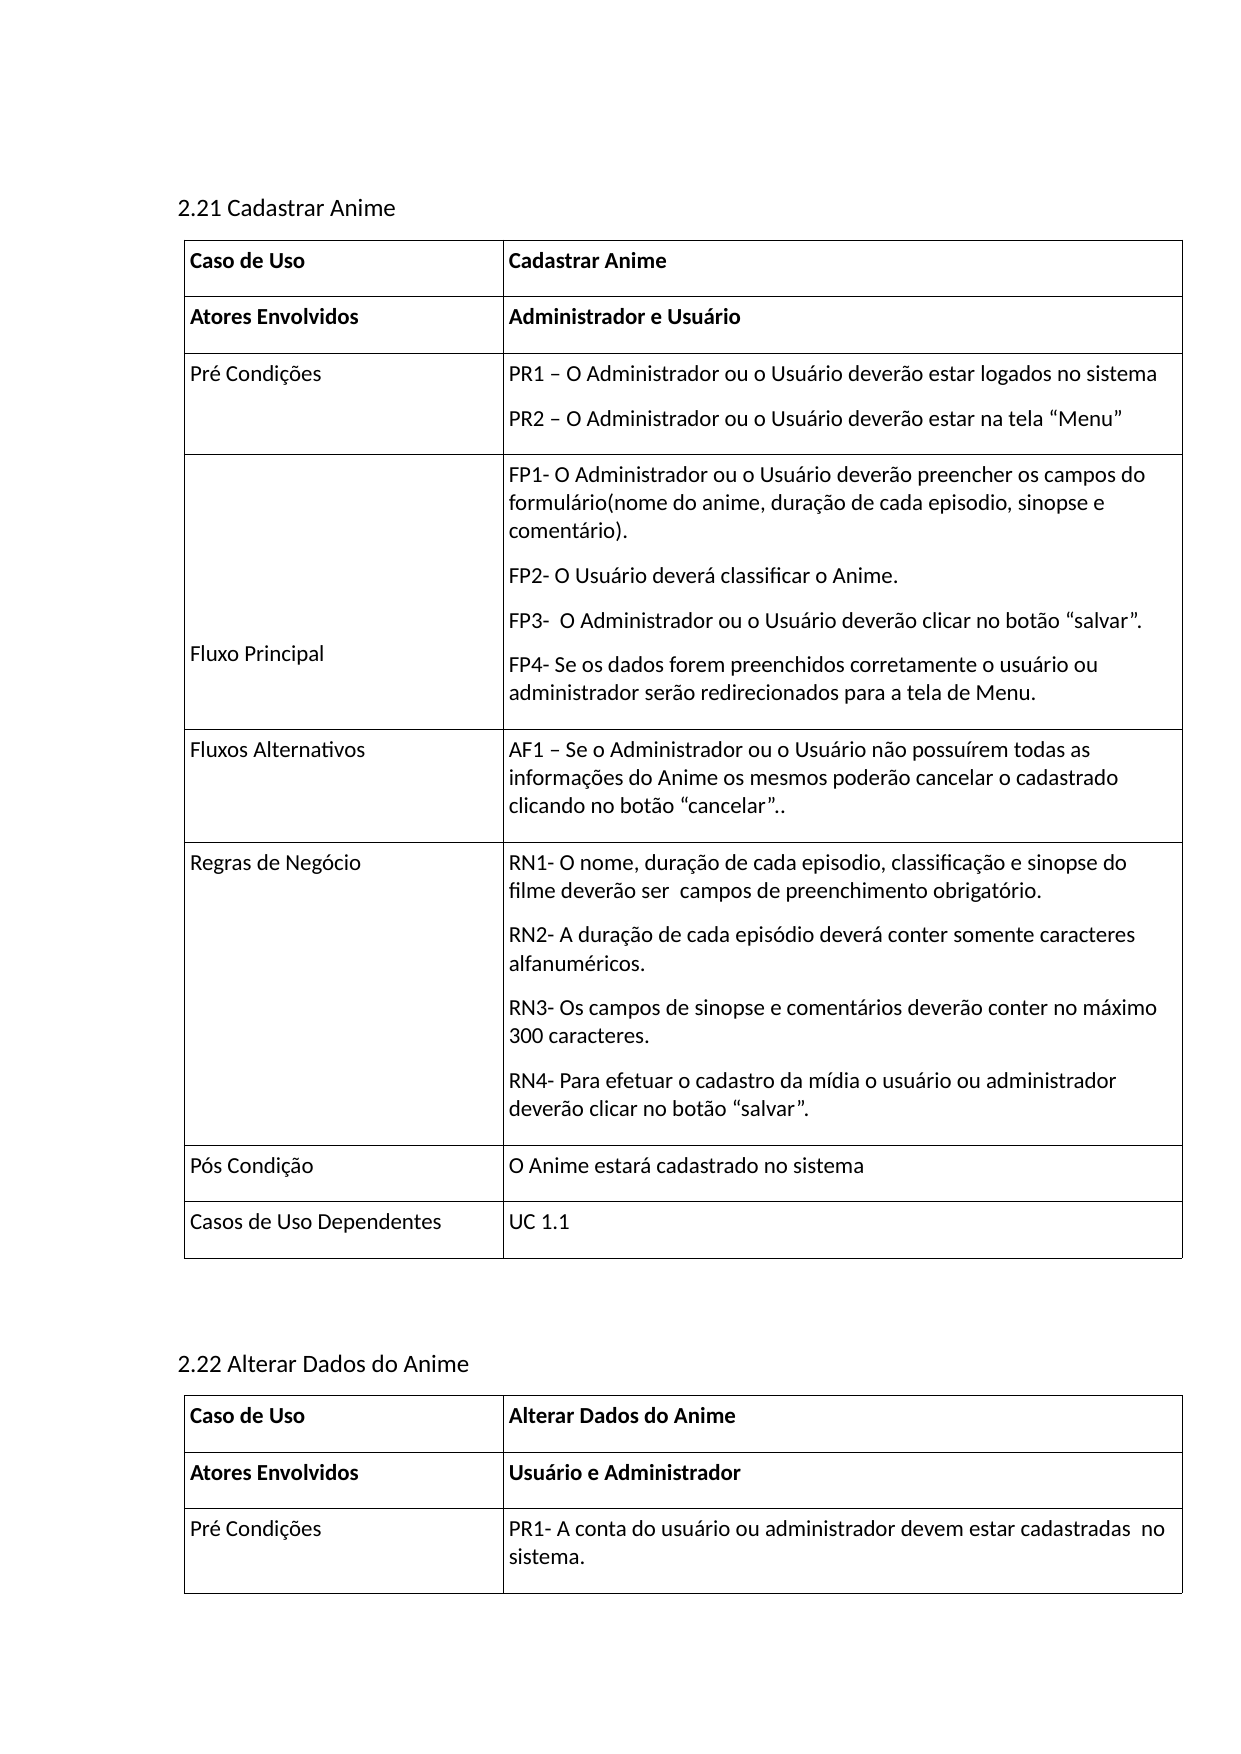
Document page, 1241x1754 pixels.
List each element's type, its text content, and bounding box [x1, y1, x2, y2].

table_cell Fluxo Principal [185, 455, 503, 729]
table_cell PR1 – O Administrador ou o Usuário deverão estar logados no sistema PR2 – O Administrador ou o Usuário deverão estar na tela “Menu” [504, 354, 1182, 454]
table_cell FP1- O Administrador ou o Usuário deverão preencher os campos do formulário(nome do anime, duração de cada episodio, sinopse e comentário). FP2- O Usuário deverá classificar o Anime. FP3- O Administrador ou o Usuário deverão clicar no botão “salvar”. FP4- Se os dados forem preenchidos corretamente o usuário ou administrador serão redirecionados para a tela de Menu. [504, 455, 1182, 729]
text 2.22 Alterar Dados do Anime [177, 1348, 1063, 1378]
table_cell RN1- O nome, duração de cada episodio, classificação e sinopse do filme deverão ser campos de preenchimento obrigatório. RN2- A duração de cada episódio deverá conter somente caracteres alfanuméricos. RN3- Os campos de sinopse e comentários deverão conter no máximo 300 caracteres. RN4- Para efetuar o cadastro da mídia o usuário ou administrador deverão clicar no botão “salvar”. [504, 843, 1182, 1144]
table_cell UC 1.1 [504, 1202, 1182, 1258]
table_cell Administrador e Usuário [504, 297, 1182, 353]
table_cell Pré Condições [185, 354, 503, 454]
table_header Alterar Dados do Anime [504, 1396, 1182, 1452]
table_cell AF1 – Se o Administrador ou o Usuário não possuírem todas as informações do Anime os mesmos poderão cancelar o cadastrado clicando no botão “cancelar”.. [504, 730, 1182, 842]
table_cell Fluxos Alternativos [185, 730, 503, 842]
table_cell Pós Condição [185, 1146, 503, 1201]
table_cell Atores Envolvidos [185, 1453, 503, 1508]
table_cell Pré Condições [185, 1509, 503, 1593]
table_cell O Anime estará cadastrado no sistema [504, 1146, 1182, 1201]
table_cell Casos de Uso Dependentes [185, 1202, 503, 1258]
table_header Cadastrar Anime [504, 241, 1182, 296]
subtitle 2.21 Cadastrar Anime [177, 192, 1063, 223]
table_header Caso de Uso [185, 241, 503, 296]
table_cell Atores Envolvidos [185, 297, 503, 353]
table_cell Regras de Negócio [185, 843, 503, 1144]
table_cell Usuário e Administrador [504, 1453, 1182, 1508]
table_header Caso de Uso [185, 1396, 503, 1452]
table_cell PR1- A conta do usuário ou administrador devem estar cadastradas no sistema. [504, 1509, 1182, 1593]
